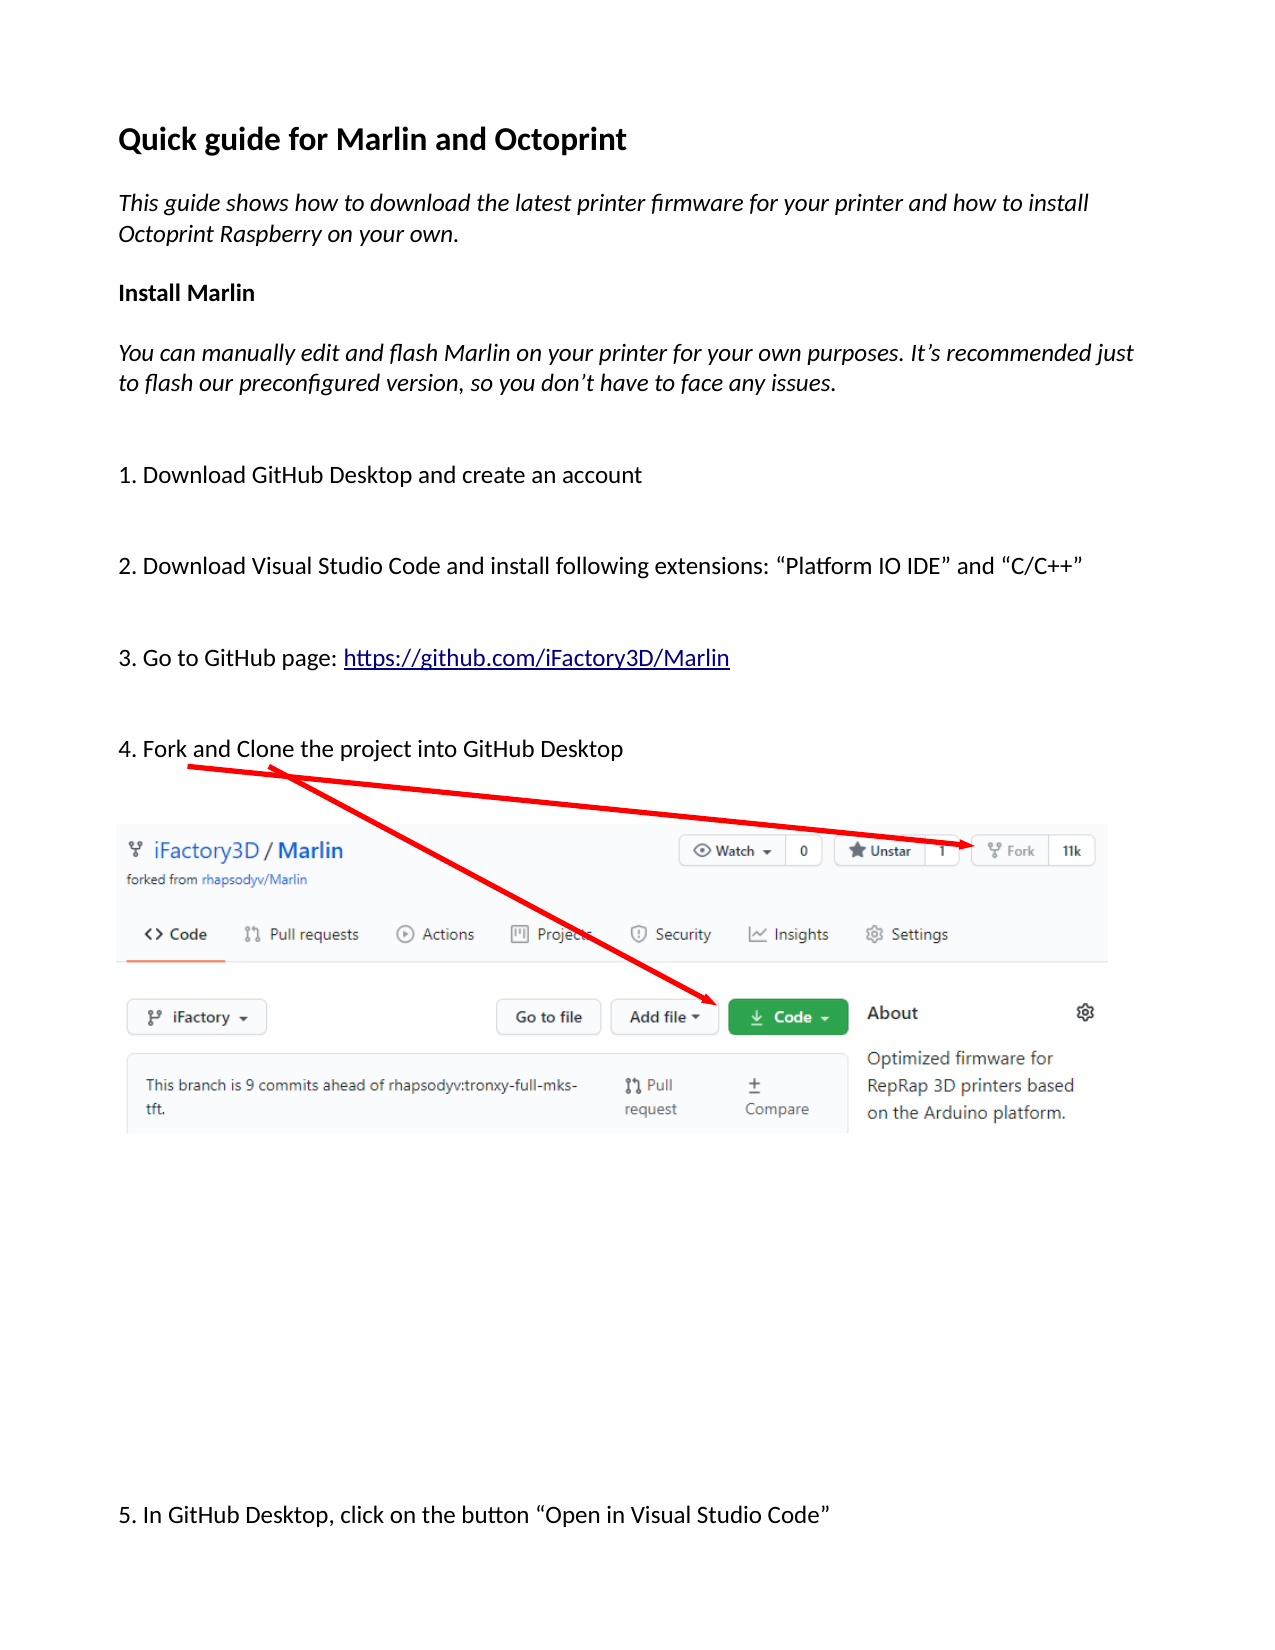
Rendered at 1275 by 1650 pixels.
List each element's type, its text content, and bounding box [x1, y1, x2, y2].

text Quick guide for Marlin and Octoprint [118, 118, 1157, 159]
text 3. Go to GitHub page: https://github.com/iFactory3D/Marlin [118, 642, 1157, 672]
text 1. Download GitHub Desktop and create an account [118, 459, 1157, 489]
text 4. Fork and Clone the project into GitHub Desktop [118, 733, 1157, 764]
text Install Marlin [118, 277, 1157, 308]
text 5. In GitHub Desktop, click on the button “Open in Visual Studio Code” [118, 1499, 1157, 1529]
text 2. Download Visual Studio Code and install following extensions: “Platform IO IDE” and “C/C++” [118, 550, 1157, 581]
picture [115, 824, 218, 1006]
text You can manually edit and flash Marlin on your printer for your own purposes. It’s recommended just to flash our preconfigured version, so you don’t have to face any issues. [118, 337, 1157, 398]
text This guide shows how to download the latest printer firmware for your printer and how to install Octoprint Raspberry on your own. [118, 188, 1157, 249]
